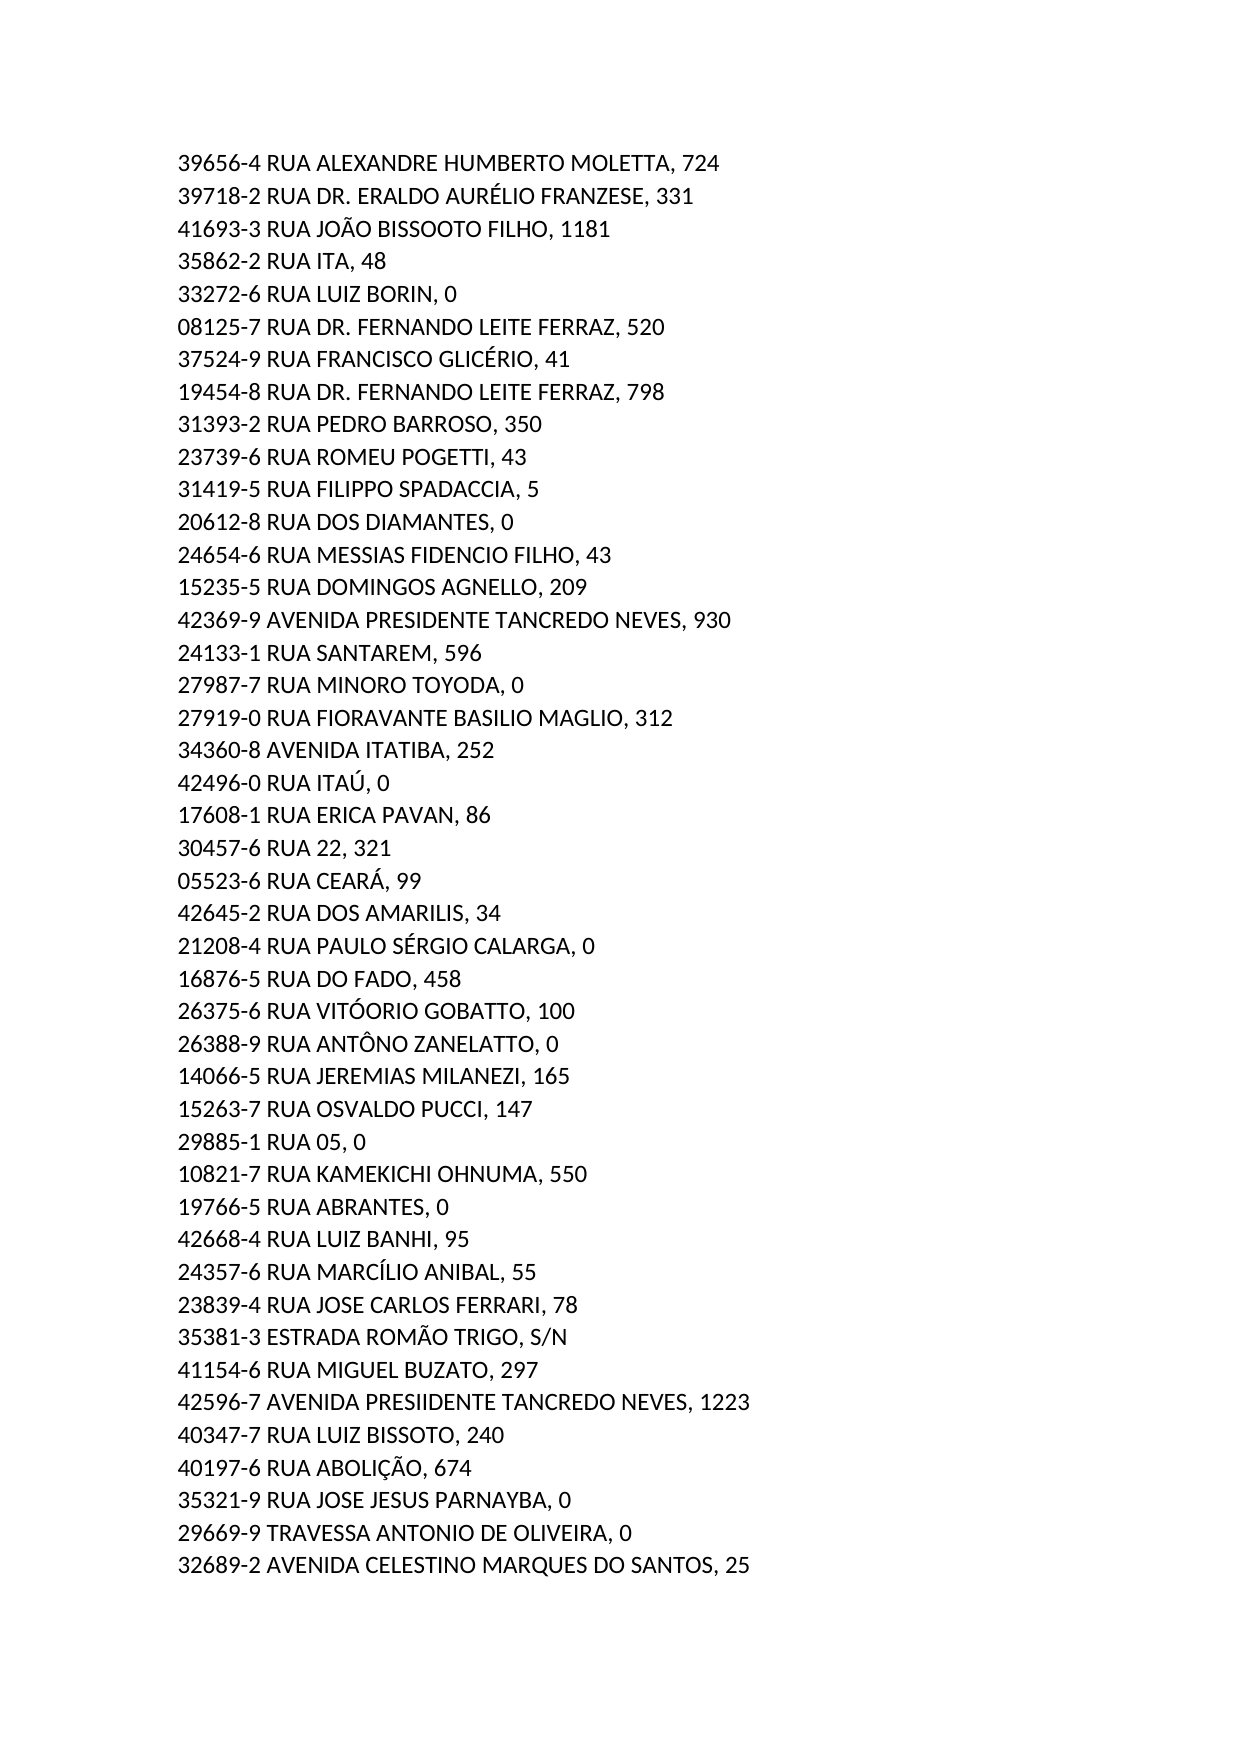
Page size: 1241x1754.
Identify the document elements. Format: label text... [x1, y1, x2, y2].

text 39656-4 RUA ALEXANDRE HUMBERTO MOLETTA, 724 39718-2 RUA DR. ERALDO AURÉLIO FRANZESE, 331 41693-3 RUA JOÃO BISSOOTO FILHO, 1181 35862-2 RUA ITA, 48 33272-6 RUA LUIZ BORIN, 0 08125-7 RUA DR. FERNANDO LEITE FERRAZ, 520 37524-9 RUA FRANCISCO GLICÉRIO, 41 19454-8 RUA DR. FERNANDO LEITE FERRAZ, 798 31393-2 RUA PEDRO BARROSO, 350 23739-6 RUA ROMEU POGETTI, 43 31419-5 RUA FILIPPO SPADACCIA, 5 20612-8 RUA DOS DIAMANTES, 0 24654-6 RUA MESSIAS FIDENCIO FILHO, 43 15235-5 RUA DOMINGOS AGNELLO, 209 42369-9 AVENIDA PRESIDENTE TANCREDO NEVES, 930 24133-1 RUA SANTAREM, 596 27987-7 RUA MINORO TOYODA, 0 27919-0 RUA FIORAVANTE BASILIO MAGLIO, 312 34360-8 AVENIDA ITATIBA, 252 42496-0 RUA ITAÚ, 0 17608-1 RUA ERICA PAVAN, 86 30457-6 RUA 22, 321 05523-6 RUA CEARÁ, 99 42645-2 RUA DOS AMARILIS, 34 21208-4 RUA PAULO SÉRGIO CALARGA, 0 16876-5 RUA DO FADO, 458 26375-6 RUA VITÓORIO GOBATTO, 100 26388-9 RUA ANTÔNO ZANELATTO, 0 14066-5 RUA JEREMIAS MILANEZI, 165 15263-7 RUA OSVALDO PUCCI, 147 29885-1 RUA 05, 0 10821-7 RUA KAMEKICHI OHNUMA, 550 19766-5 RUA ABRANTES, 0 42668-4 RUA LUIZ BANHI, 95 24357-6 RUA MARCÍLIO ANIBAL, 55 23839-4 RUA JOSE CARLOS FERRARI, 78 35381-3 ESTRADA ROMÃO TRIGO, S/N 41154-6 RUA MIGUEL BUZATO, 297 42596-7 AVENIDA PRESIIDENTE TANCREDO NEVES, 1223 40347-7 RUA LUIZ BISSOTO, 240 40197-6 RUA ABOLIÇÃO, 674 35321-9 RUA JOSE JESUS PARNAYBA, 0 29669-9 TRAVESSA ANTONIO DE OLIVEIRA, 0 32689-2 AVENIDA CELESTINO MARQUES DO SANTOS, 25 [177, 148, 1063, 1580]
